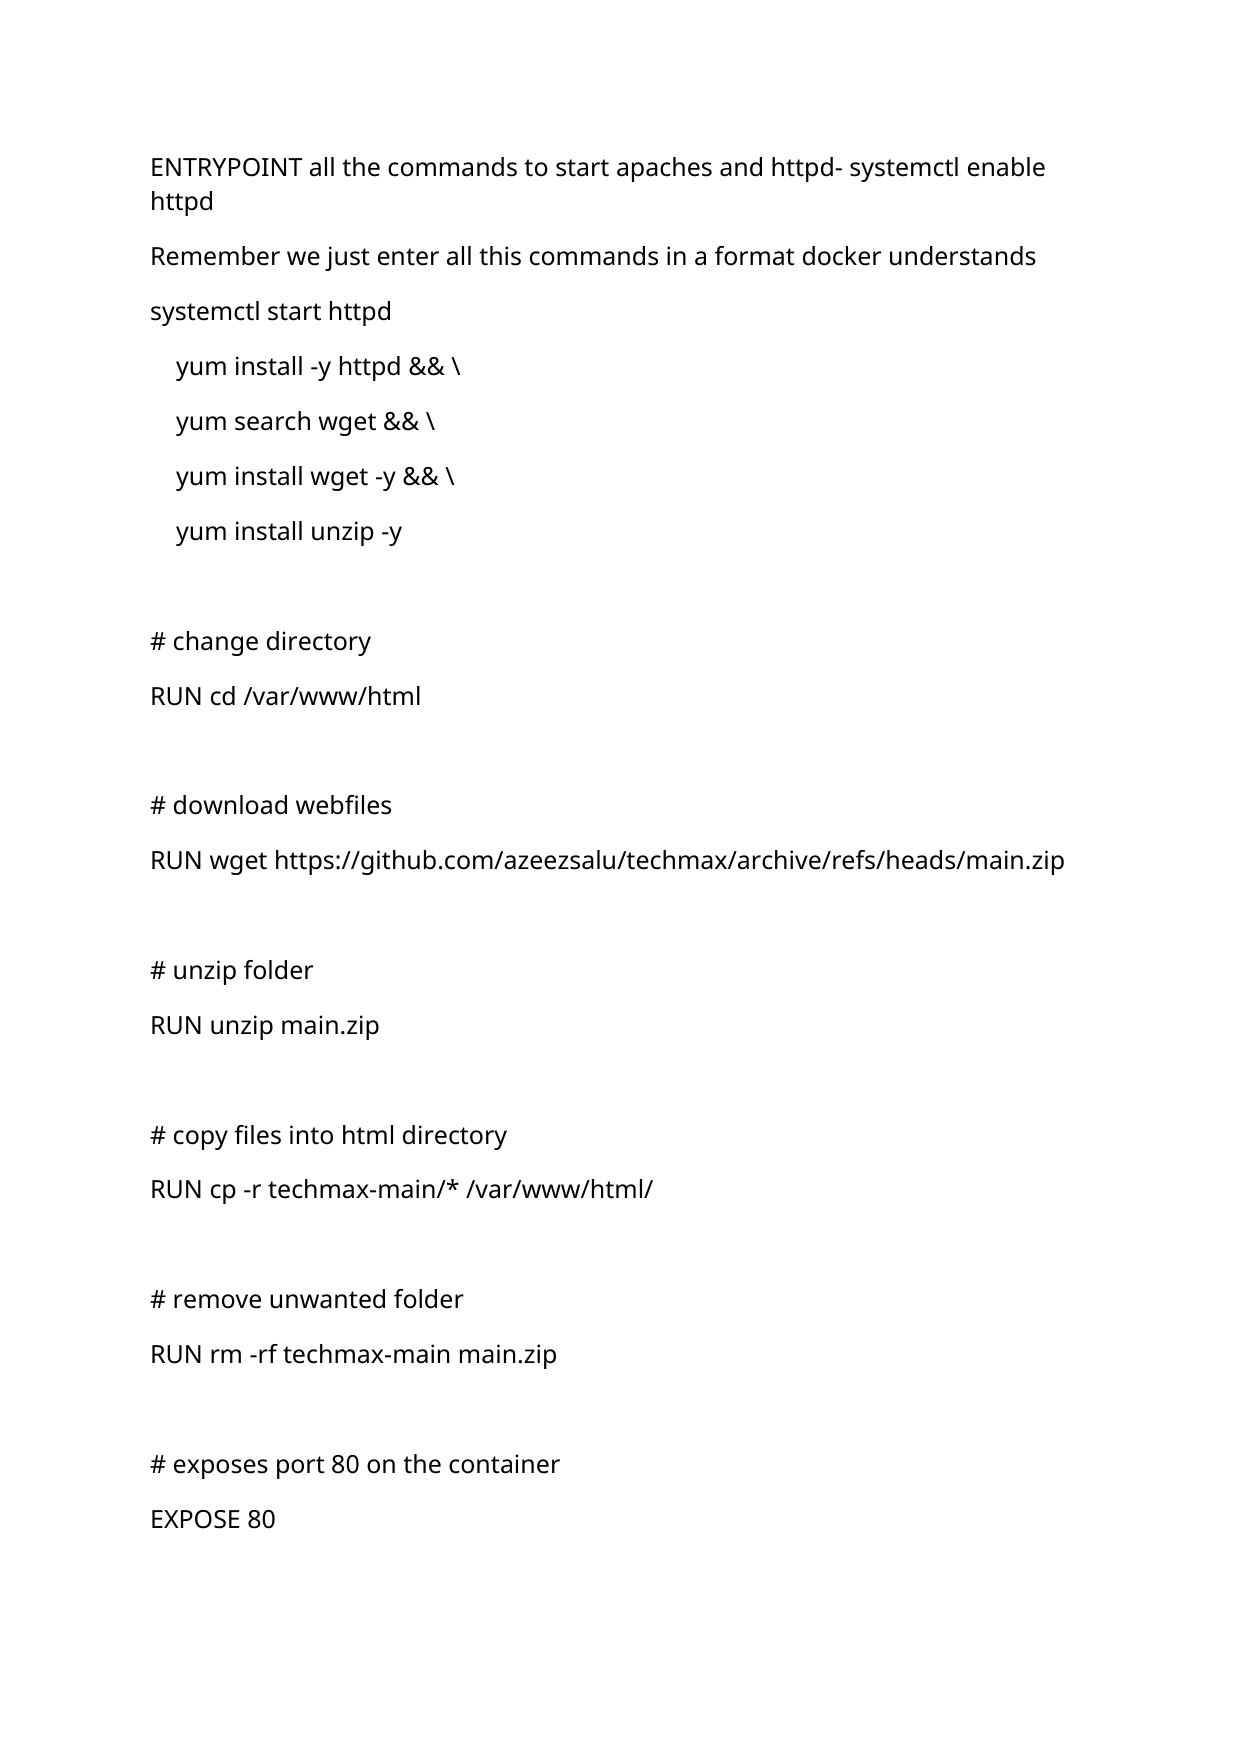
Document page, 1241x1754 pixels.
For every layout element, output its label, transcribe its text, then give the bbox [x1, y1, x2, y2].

text # change directory [150, 623, 1090, 657]
text yum install -y httpd && \ [150, 349, 1090, 383]
text Remember we just enter all this commands in a format docker understands [150, 239, 1090, 273]
text yum install unzip -y [150, 513, 1090, 547]
text RUN unzip main.zip [150, 1007, 1090, 1042]
text RUN cd /var/www/html [150, 678, 1090, 712]
text EXPOSE 80 [150, 1502, 1090, 1536]
text yum search wget && \ [150, 404, 1090, 438]
text RUN rm -rf techmax-main main.zip [150, 1337, 1090, 1371]
text # remove unwanted folder [150, 1282, 1090, 1316]
text # exposes port 80 on the container [150, 1447, 1090, 1481]
text ENTRYPOINT all the commands to start apaches and httpd- systemctl enable httpd [150, 150, 1090, 218]
text RUN cp -r techmax-main/* /var/www/html/ [150, 1172, 1090, 1206]
text systemctl start httpd [150, 294, 1090, 328]
text # unzip folder [150, 953, 1090, 987]
text yum install wget -y && \ [150, 458, 1090, 493]
text RUN wget https://github.com/azeezsalu/techmax/archive/refs/heads/main.zip [150, 843, 1090, 877]
text # copy files into html directory [150, 1117, 1090, 1151]
text # download webfiles [150, 788, 1090, 822]
